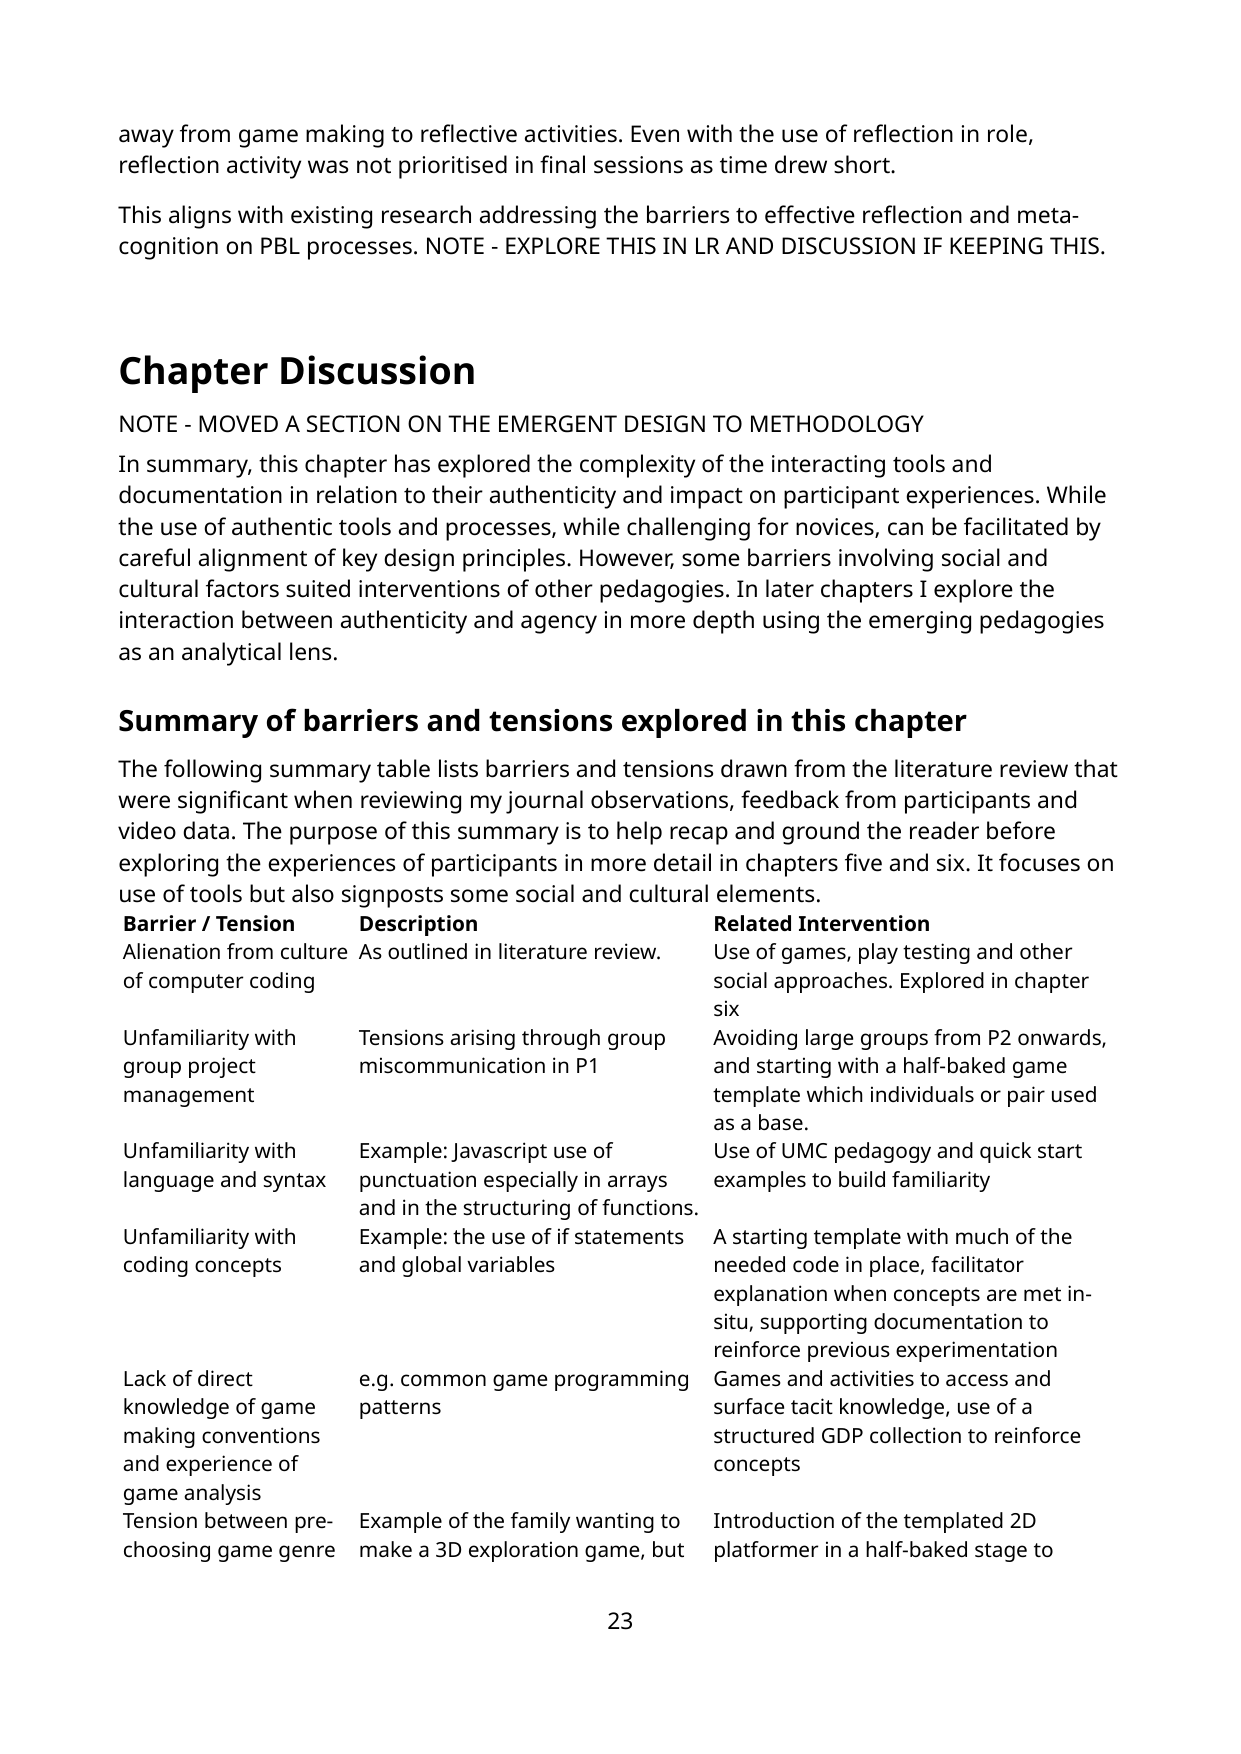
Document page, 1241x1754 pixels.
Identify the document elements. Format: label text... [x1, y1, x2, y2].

table_cell Tensions arising through group miscommunication in P1 [354, 1023, 709, 1137]
text In summary, this chapter has explored the complexity of the interacting tools and documentation in relation to their authenticity and impact on participant experiences. While the use of authentic tools and processes, while challenging for novices, can be facilitated by careful alignment of key design principles. However, some barriers involving social and cultural factors suited interventions of other pedagogies. In later chapters I explore the interaction between authenticity and agency in more depth using the emerging pedagogies as an analytical lens. [118, 448, 1122, 667]
table_cell Unfamiliarity with language and syntax [118, 1137, 354, 1222]
table_cell Unfamiliarity with group project management [118, 1023, 354, 1137]
table_cell Introduction of the templated 2D platformer in a half-baked stage to [709, 1506, 1122, 1563]
table_header Related Intervention [709, 909, 1122, 937]
table_cell Use of games, play testing and other social approaches. Explored in chapter six [709, 938, 1122, 1023]
text away from game making to reflective activities. Even with the use of reflection in role, reflection activity was not prioritised in final sessions as time drew short. [118, 118, 1122, 181]
table_cell Avoiding large groups from P2 onwards, and starting with a half-baked game template which individuals or pair used as a base. [709, 1023, 1122, 1137]
table_header Barrier / Tension [118, 909, 354, 937]
table_cell A starting template with much of the needed code in place, facilitator explanation when concepts are met in-situ, supporting documentation to reinforce previous experimentation [709, 1222, 1122, 1364]
subtitle Summary of barriers and tensions explored in this chapter [118, 701, 1122, 740]
table_cell Alienation from culture of computer coding [118, 938, 354, 1023]
table_cell Unfamiliarity with coding concepts [118, 1222, 354, 1364]
subtitle Chapter Discussion [118, 344, 1122, 395]
text The following summary table lists barriers and tensions drawn from the literature review that were significant when reviewing my journal observations, feedback from participants and video data. The purpose of this summary is to help recap and ground the reader before exploring the experiences of participants in more detail in chapters five and six. It focuses on use of tools but also signposts some social and cultural elements. [118, 753, 1122, 909]
table_cell e.g. common game programming patterns [354, 1364, 709, 1506]
text NOTE - MOVED A SECTION ON THE EMERGENT DESIGN TO METHODOLOGY [118, 408, 1122, 439]
table_cell Tension between pre-choosing game genre [118, 1506, 354, 1563]
table_cell Use of UMC pedagogy and quick start examples to build familiarity [709, 1137, 1122, 1222]
table_cell Lack of direct knowledge of game making conventions and experience of game analysis [118, 1364, 354, 1506]
text This aligns with existing research addressing the barriers to effective reflection and meta-cognition on PBL processes. NOTE - EXPLORE THIS IN LR AND DISCUSSION IF KEEPING THIS. [118, 198, 1122, 261]
table_cell Example: the use of if statements and global variables [354, 1222, 709, 1364]
table_header Description [354, 909, 709, 937]
table_cell Example of the family wanting to make a 3D exploration game, but [354, 1506, 709, 1563]
table_cell As outlined in literature review. [354, 938, 709, 1023]
table_cell Games and activities to access and surface tacit knowledge, use of a structured GDP collection to reinforce concepts [709, 1364, 1122, 1506]
table_cell Example: Javascript use of punctuation especially in arrays and in the structuring of functions. [354, 1137, 709, 1222]
